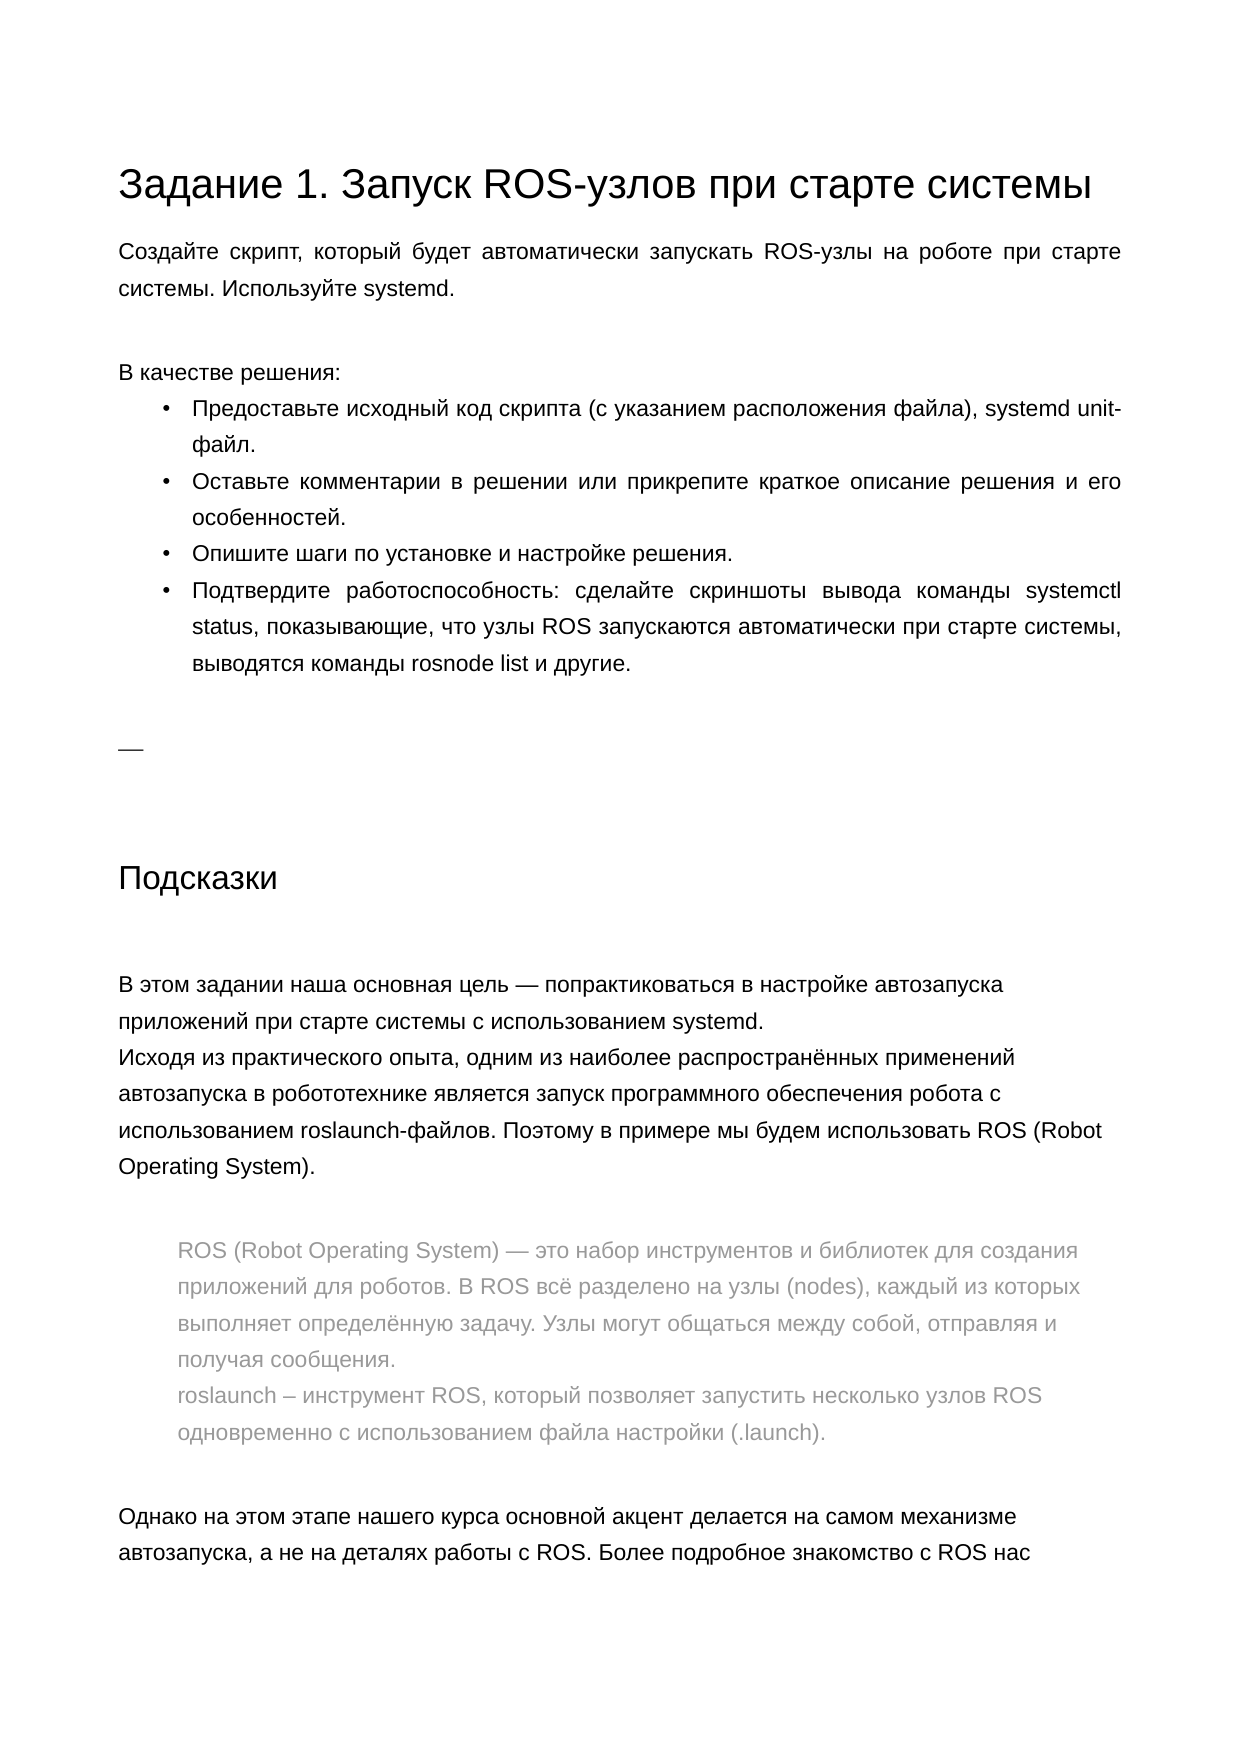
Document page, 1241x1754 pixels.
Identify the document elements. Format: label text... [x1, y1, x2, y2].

subtitle Подсказки [118, 858, 1122, 897]
list Опишите шаги по установке и настройке решения. [162, 540, 1122, 567]
text — [118, 733, 1122, 762]
list Подтвердите работоспособность: сделайте скриншоты вывода команды systemctl status, показывающие, что узлы ROS запускаются автоматически при старте системы, выводятся команды rosnode list и другие. [162, 577, 1122, 676]
text В качестве решения: [118, 359, 1122, 385]
subtitle Задание 1. Запуск ROS-узлов при старте системы [118, 160, 1122, 208]
text ROS (Robot Operating System) — это набор инструментов и библиотек для создания приложений для роботов. В ROS всё разделено на узлы (nodes), каждый из которых выполняет определённую задачу. Узлы могут общаться между собой, отправляя и получая сообщения. roslaunch – инструмент ROS, который позволяет запустить несколько узлов ROS одновременно с использованием файла настройки (.launch). [177, 1237, 1122, 1445]
text Создайте скрипт, который будет автоматически запускать ROS-узлы на роботе при старте системы. Используйте systemd. [118, 238, 1122, 301]
list Предоставьте исходный код скрипта (с указанием расположения файла), systemd unit-файл. [162, 395, 1122, 458]
list Оставьте комментарии в решении или прикрепите краткое описание решения и его особенностей. [162, 468, 1122, 530]
text Исходя из практического опыта, одним из наиболее распространённых применений автозапуска в робототехнике является запуск программного обеспечения робота с использованием roslaunch-файлов. Поэтому в примере мы будем использовать ROS (Robot Operating System). [118, 1044, 1122, 1179]
text Однако на этом этапе нашего курса основной акцент делается на самом механизме автозапуска, а не на деталях работы с ROS. Более подробное знакомство с ROS нас [118, 1503, 1122, 1565]
text В этом задании наша основная цель — попрактиковаться в настройке автозапуска приложений при старте системы с использованием systemd. [118, 971, 1122, 1034]
